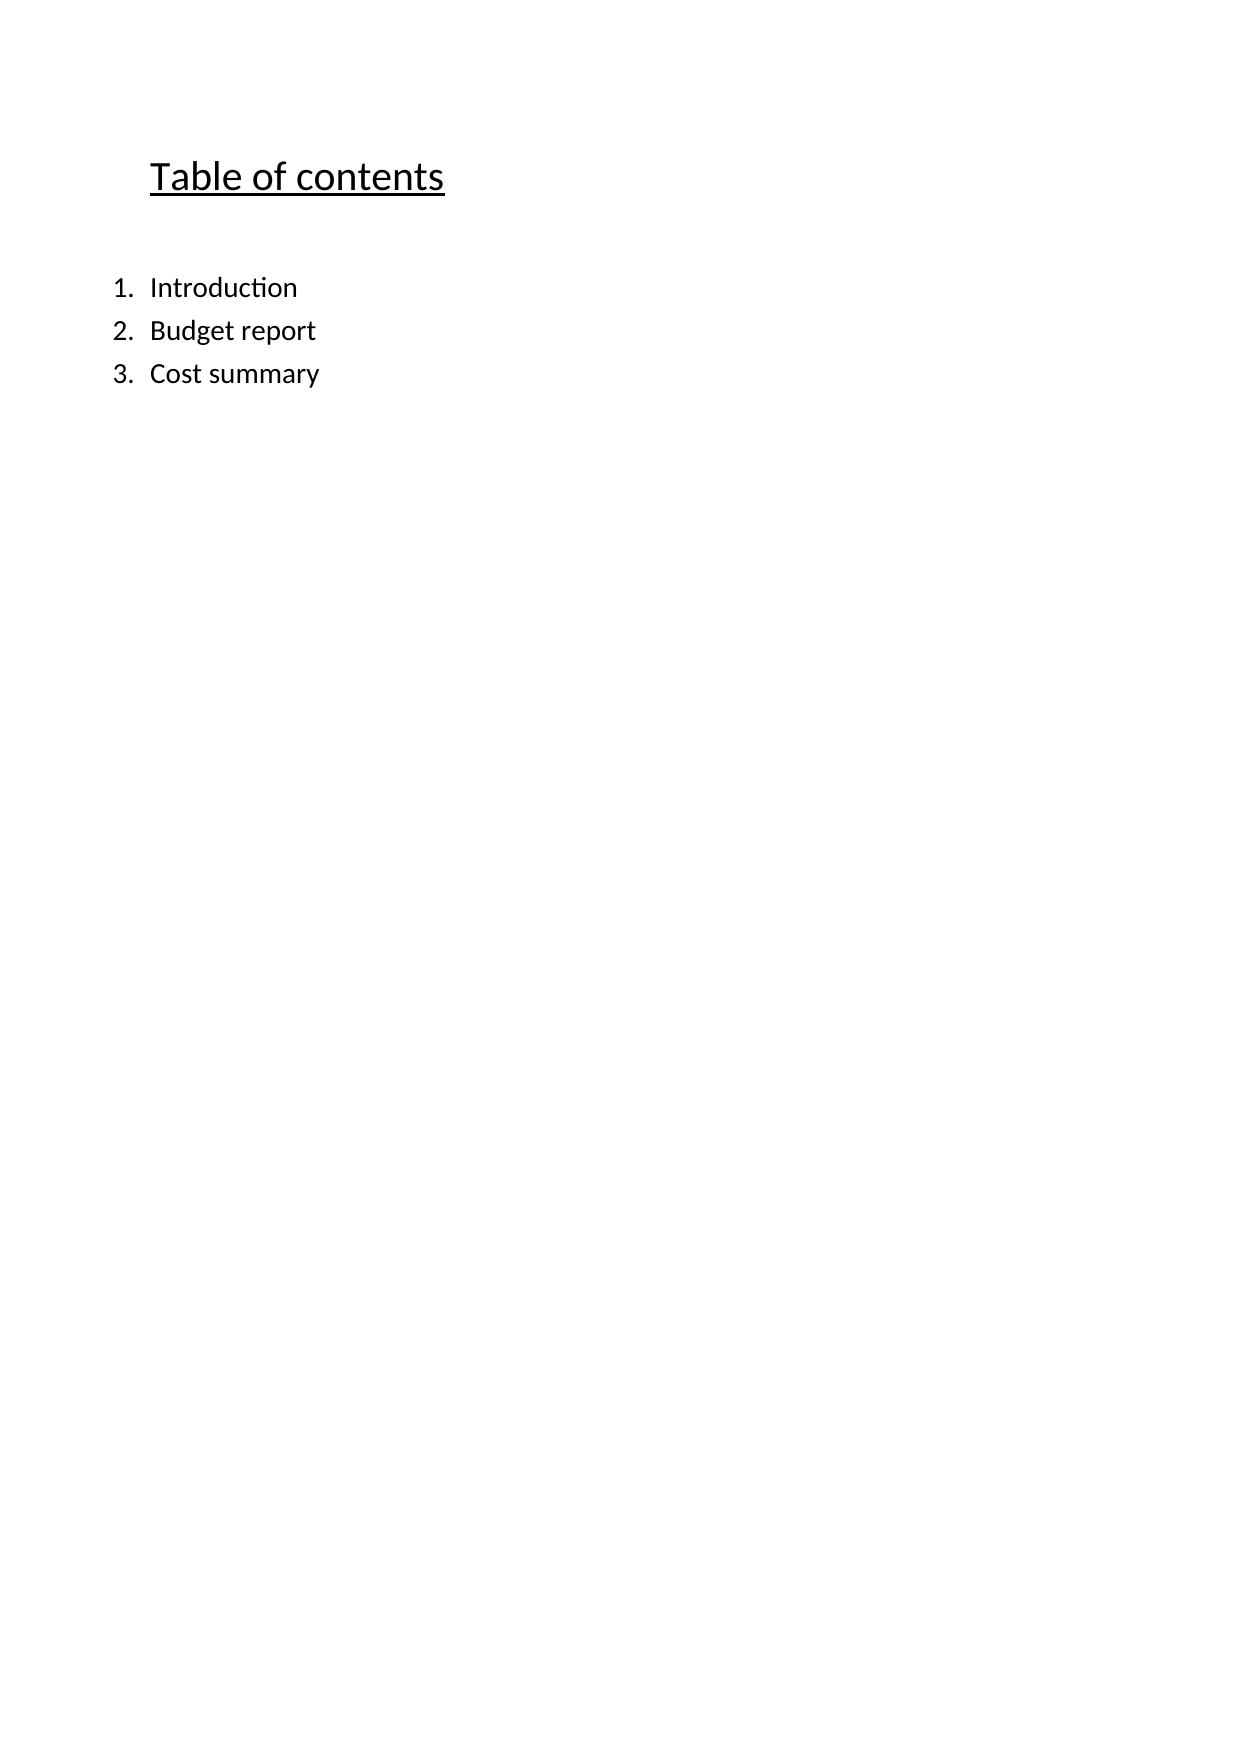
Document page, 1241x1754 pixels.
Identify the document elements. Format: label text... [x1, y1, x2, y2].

list Budget report [112, 312, 1090, 348]
list Introduction [112, 269, 1090, 305]
list Cost summary [112, 355, 1090, 390]
text Table of contents [150, 150, 1090, 201]
